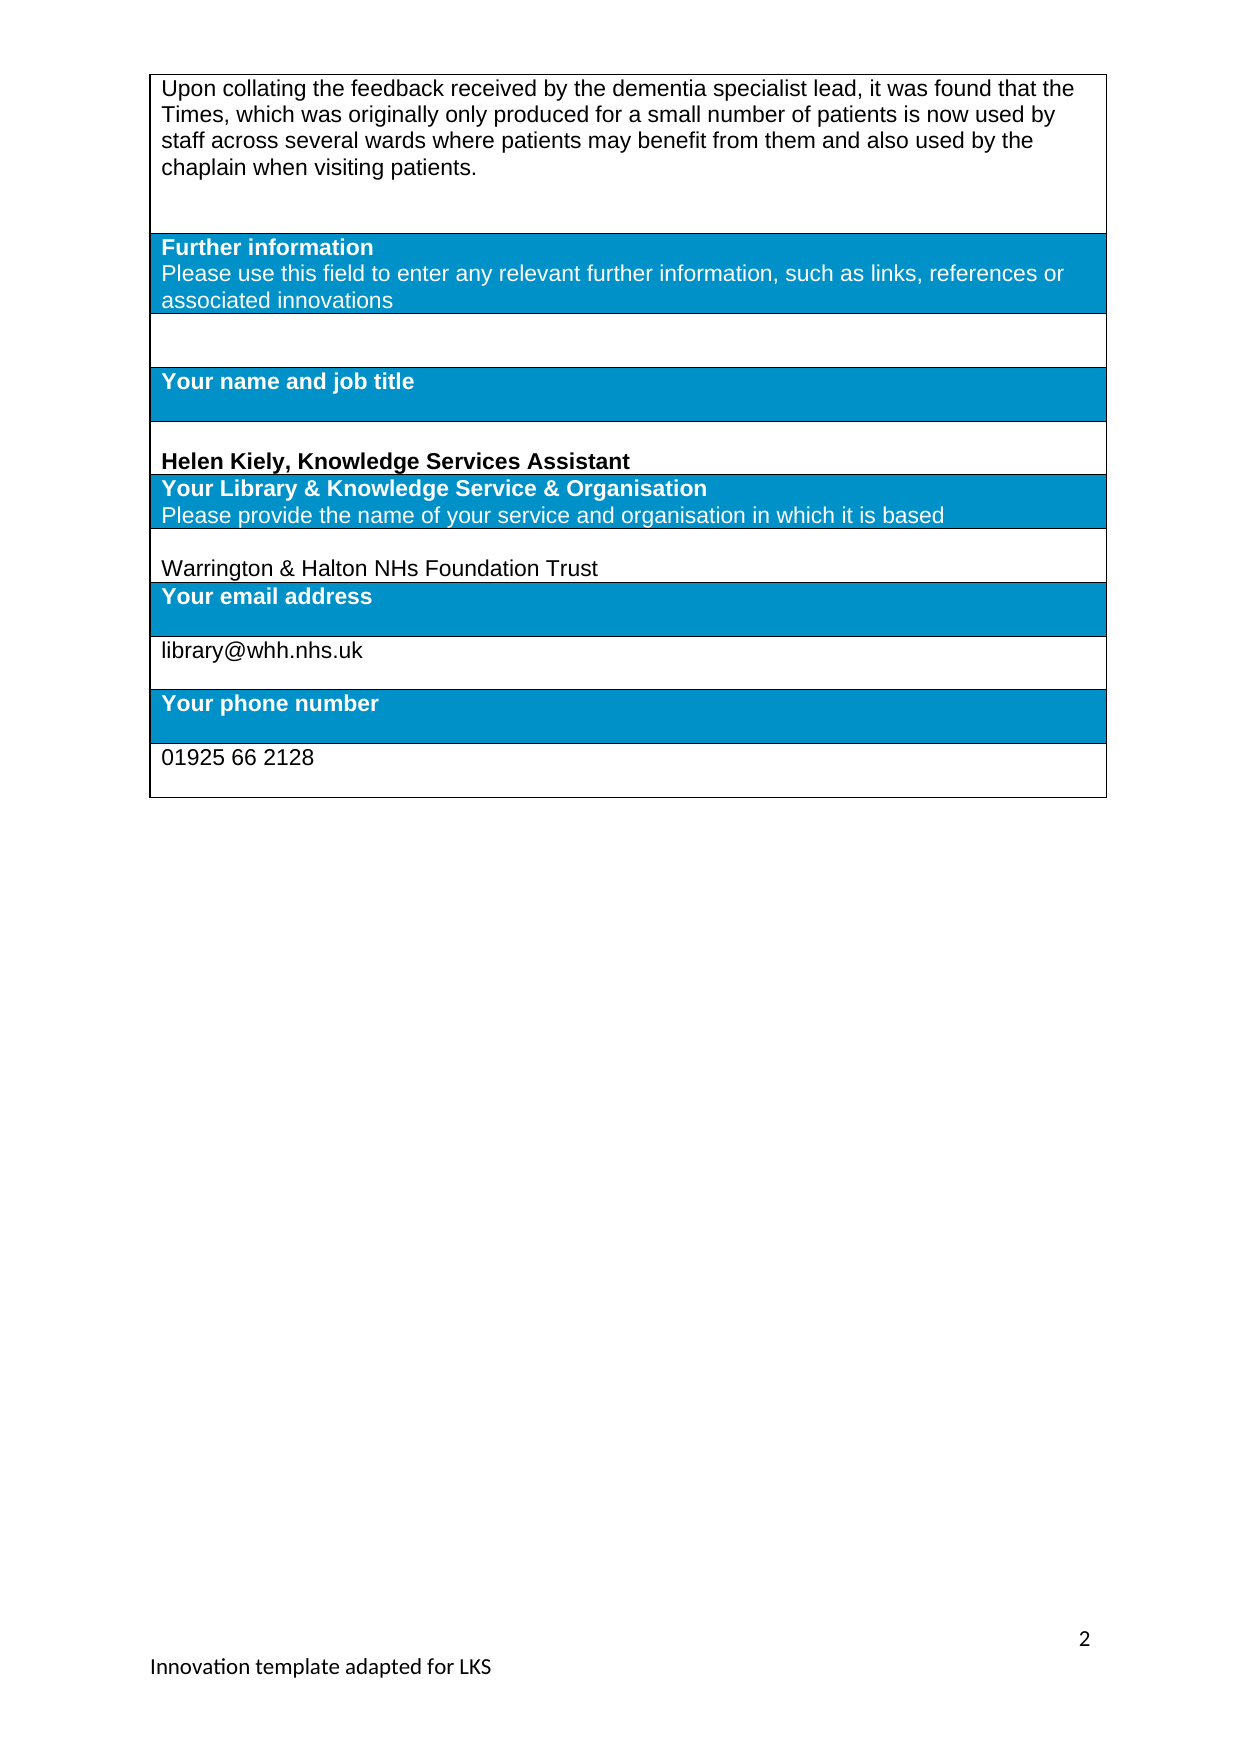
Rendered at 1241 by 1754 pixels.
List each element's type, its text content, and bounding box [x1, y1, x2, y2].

table_cell Further information Please use this field to enter any relevant further information, such as links, references or associated innovations [151, 234, 1106, 313]
table_cell Warrington & Halton NHs Foundation Trust [151, 529, 1106, 582]
table_cell Your phone number [151, 690, 1106, 743]
table_cell Upon collating the feedback received by the dementia specialist lead, it was found that the Times, which was originally only produced for a small number of patients is now used by staff across several wards where patients may benefit from them and also used by the chaplain when visiting patients. [151, 75, 1106, 233]
table_cell Your email address [151, 583, 1106, 636]
table_cell Helen Kiely, Knowledge Services Assistant [151, 422, 1106, 474]
table_cell 01925 66 2128 xxxxxxxxxxxxxxxxxxxxxxxxxxxxxxxxxxxxxxxxxxxxxxxxxxxxxxxxxxxx [151, 744, 1106, 797]
table_cell Your name and job title [151, 368, 1106, 421]
table_cell library@whh.nhs.uk [151, 637, 1106, 689]
table_cell [151, 314, 1106, 367]
table_cell Your Library & Knowledge Service & Organisation Please provide the name of your service and organisation in which it is based [151, 475, 1106, 528]
